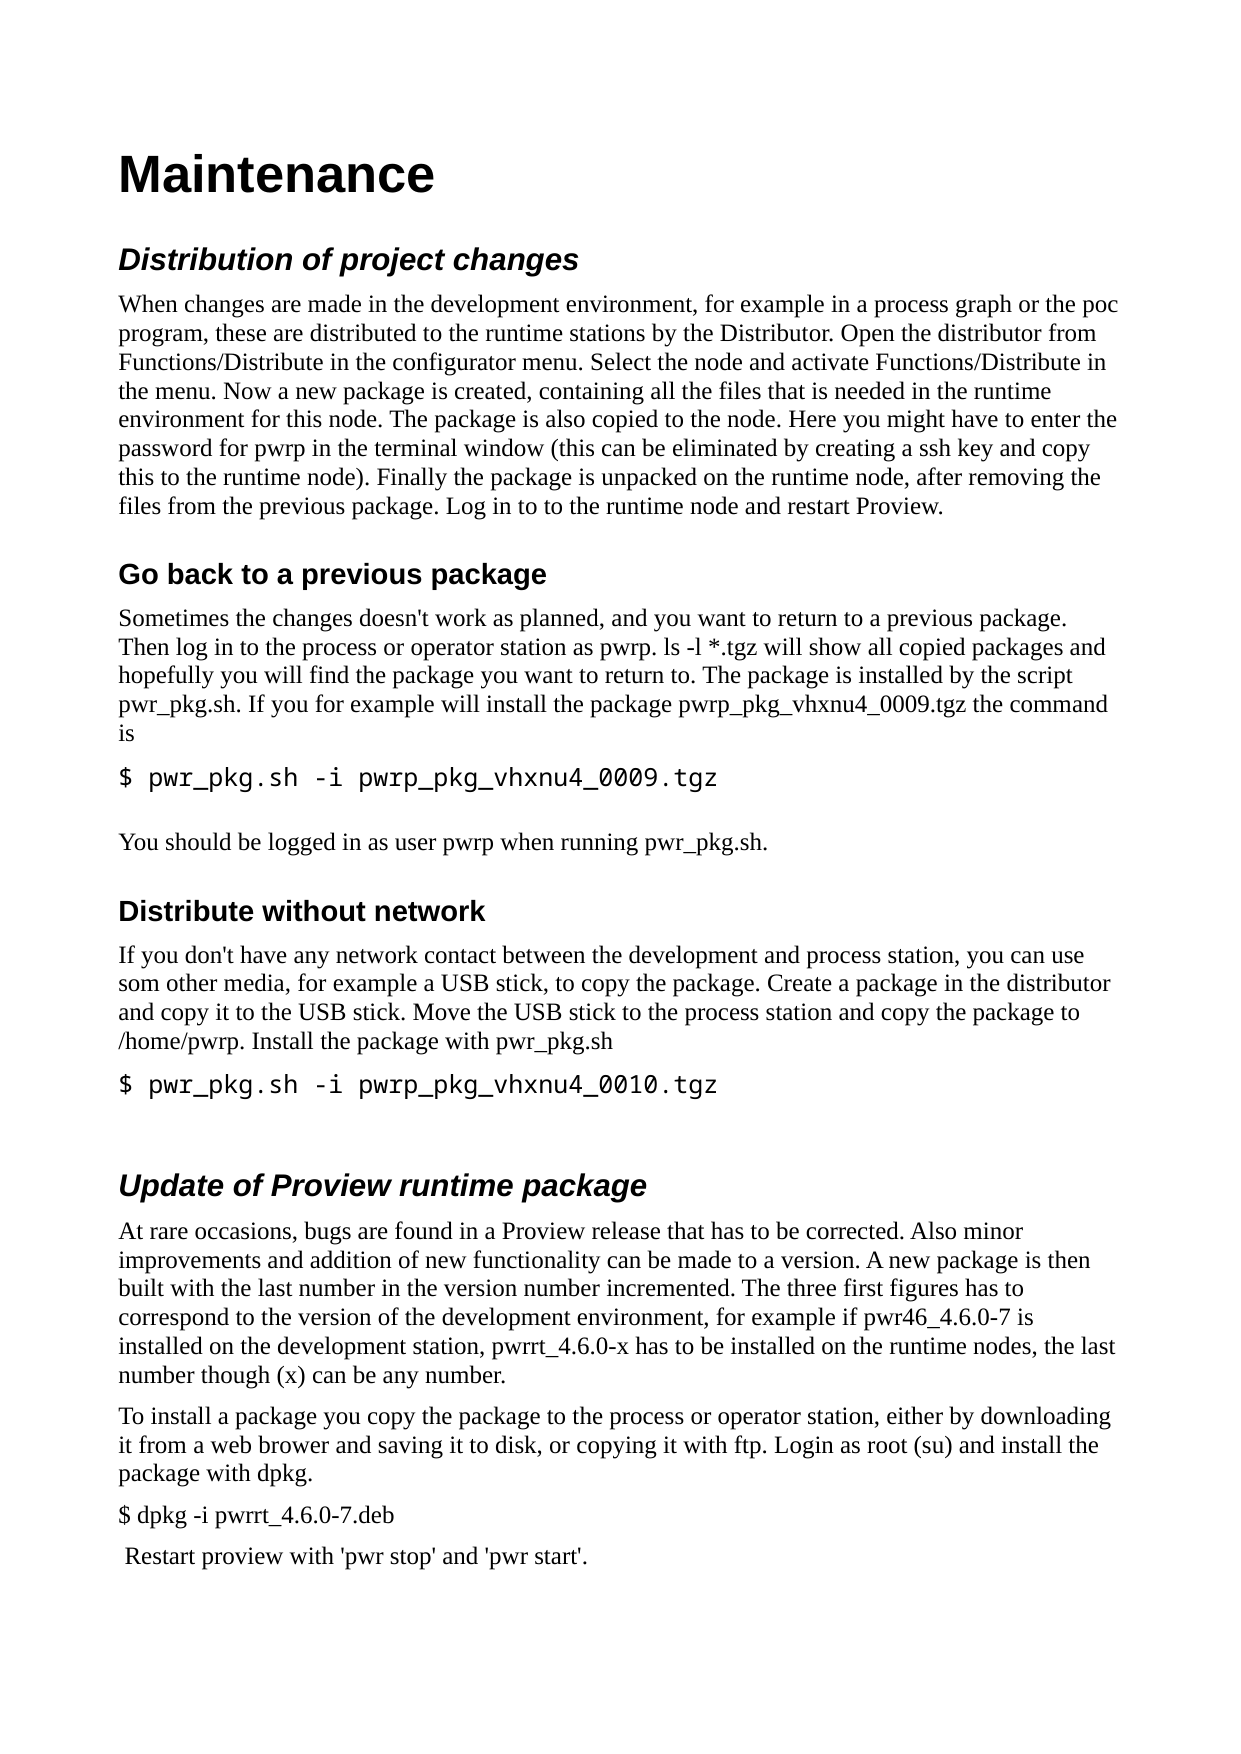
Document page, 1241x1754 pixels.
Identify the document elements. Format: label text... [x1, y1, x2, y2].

text To install a package you copy the package to the process or operator station, either by downloading it from a web brower and saving it to disk, or copying it with ftp. Login as root (su) and install the package with dpkg. [118, 1401, 1122, 1487]
text If you don't have any network contact between the development and process station, you can use som other media, for example a USB stick, to copy the package. Create a package in the distributor and copy it to the USB stick. Move the USB stick to the process station and copy the package to /home/pwrp. Install the package with pwr_pkg.sh [118, 940, 1122, 1055]
text You should be logged in as user pwrp when running pwr_pkg.sh. [118, 827, 1122, 856]
subtitle Distribute without network [118, 894, 1122, 927]
text Restart proview with 'pwr stop' and 'pwr start'. [118, 1541, 1122, 1570]
subtitle Distribution of project changes [118, 241, 1122, 277]
subtitle Go back to a previous package [118, 557, 1122, 591]
text $ pwr_pkg.sh -i pwrp_pkg_vhxnu4_0009.tgz [118, 759, 1122, 793]
text $ pwr_pkg.sh -i pwrp_pkg_vhxnu4_0010.tgz [118, 1067, 1122, 1101]
text $ dpkg -i pwrrt_4.6.0-7.deb [118, 1500, 1122, 1528]
subtitle Maintenance [118, 143, 1122, 203]
text Sometimes the changes doesn't work as planned, and you want to return to a previous package. Then log in to the process or operator station as pwrp. ls -l *.tgz will show all copied packages and hopefully you will find the package you want to return to. The package is installed by the script pwr_pkg.sh. If you for example will install the package pwrp_pkg_vhxnu4_0009.tgz the command is [118, 603, 1122, 747]
text When changes are made in the development environment, for example in a process graph or the poc program, these are distributed to the runtime stations by the Distributor. Open the distributor from Functions/Distribute in the configurator menu. Select the node and activate Functions/Distribute in the menu. Now a new package is created, containing all the files that is needed in the runtime environment for this node. The package is also copied to the node. Here you might have to enter the password for pwrp in the terminal window (this can be eliminated by creating a ssh key and copy this to the runtime node). Finally the package is unpacked on the runtime node, after removing the files from the previous package. Log in to to the runtime node and restart Proview. [118, 289, 1122, 519]
subtitle Update of Proview runtime package [118, 1167, 1122, 1203]
text At rare occasions, bugs are found in a Proview release that has to be corrected. Also minor improvements and addition of new functionality can be made to a version. A new package is then built with the last number in the version number incremented. The three first figures has to correspond to the version of the development environment, for example if pwr46_4.6.0-7 is installed on the development station, pwrrt_4.6.0-x has to be installed on the runtime nodes, the last number though (x) can be any number. [118, 1216, 1122, 1388]
